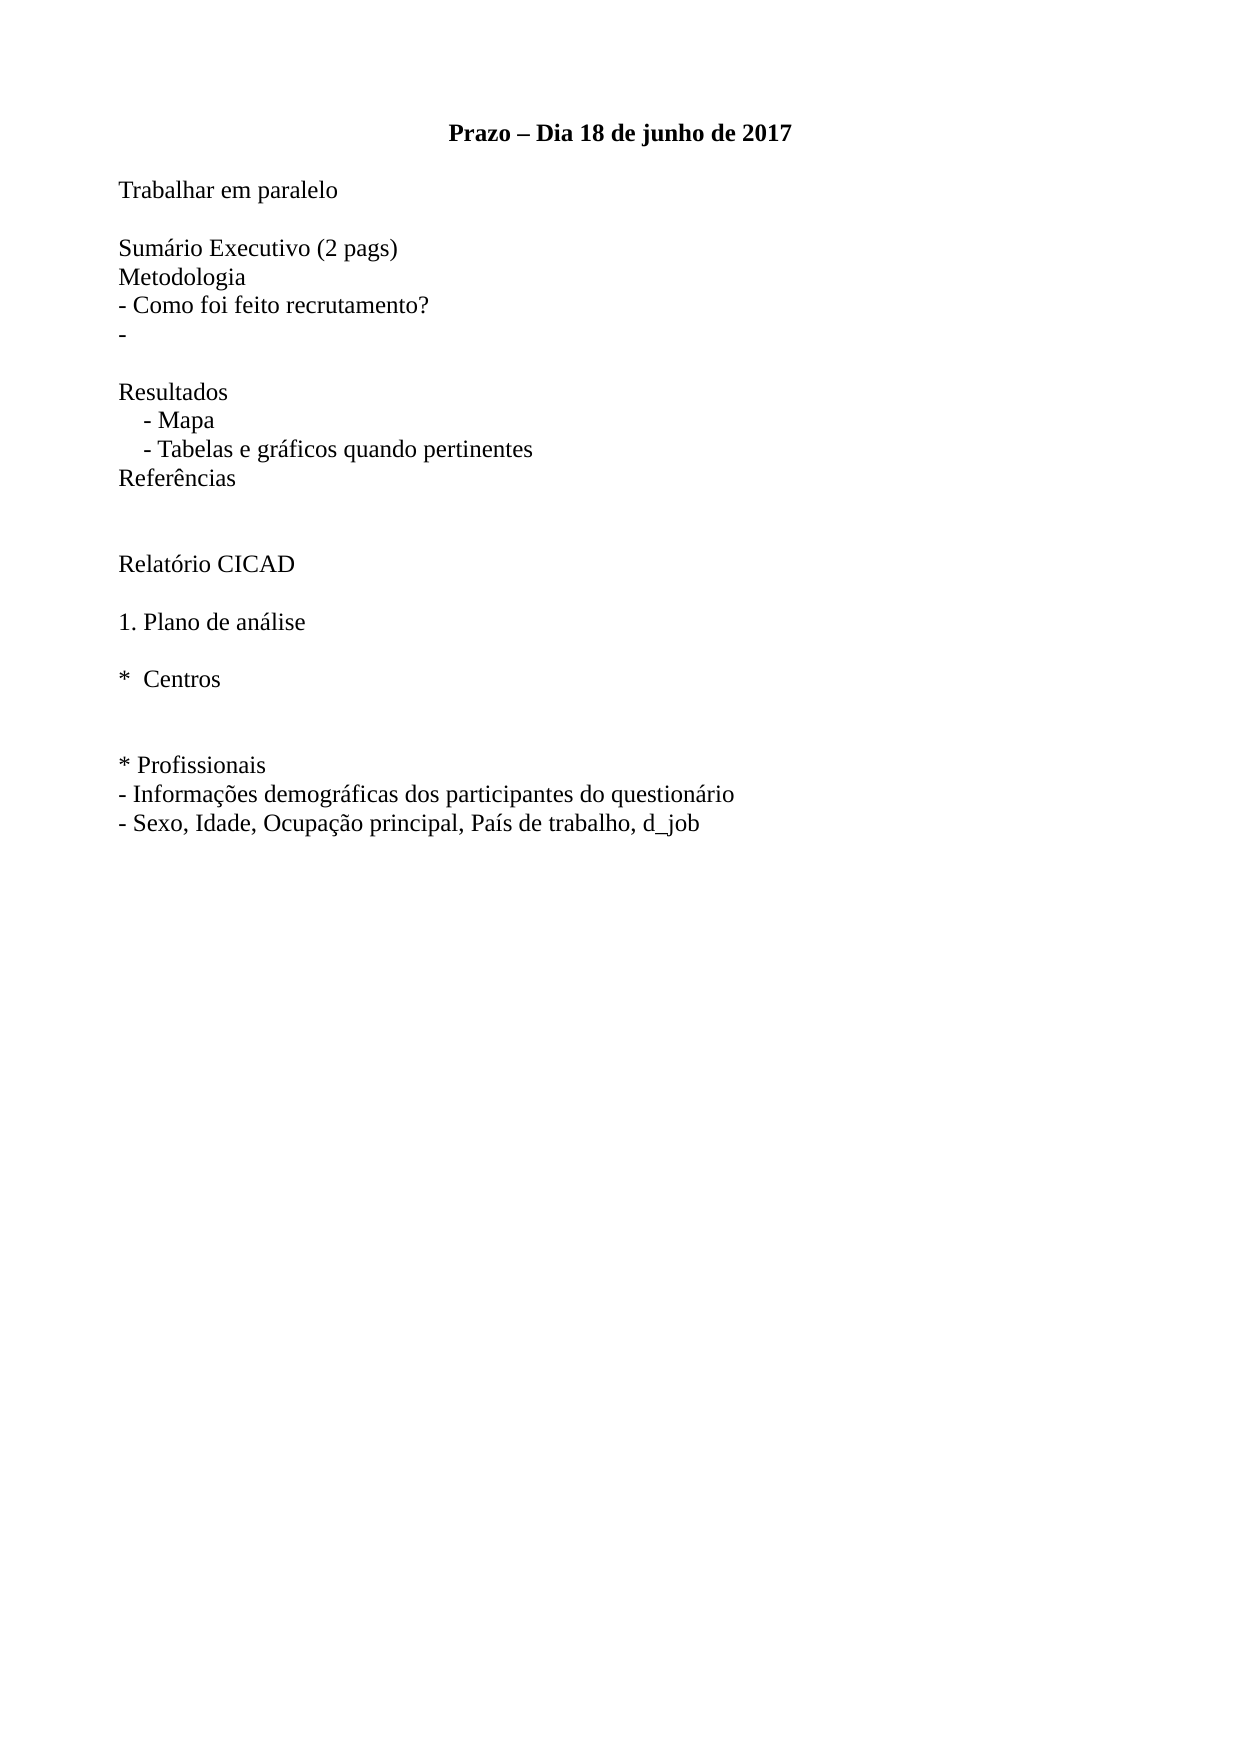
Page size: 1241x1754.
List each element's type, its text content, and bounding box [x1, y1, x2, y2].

text - Mapa [118, 406, 1122, 434]
text * Profissionais [118, 751, 1122, 779]
text Referências [118, 463, 1122, 492]
text Trabalhar em paralelo [118, 176, 1122, 204]
text - Como foi feito recrutamento? [118, 291, 1122, 319]
text Prazo – Dia 18 de junho de 2017 [118, 118, 1122, 147]
text * Centros [118, 664, 1122, 693]
text 1. Plano de análise [118, 607, 1122, 636]
text Sumário Executivo (2 pags) [118, 233, 1122, 262]
text - [118, 319, 1122, 348]
text Resultados [118, 377, 1122, 406]
text Metodologia [118, 262, 1122, 291]
text Relatório CICAD [118, 549, 1122, 578]
text - Tabelas e gráficos quando pertinentes [118, 434, 1122, 463]
text - Informações demográficas dos participantes do questionário [118, 779, 1122, 808]
text - Sexo, Idade, Ocupação principal, País de trabalho, d_job [118, 808, 1122, 837]
